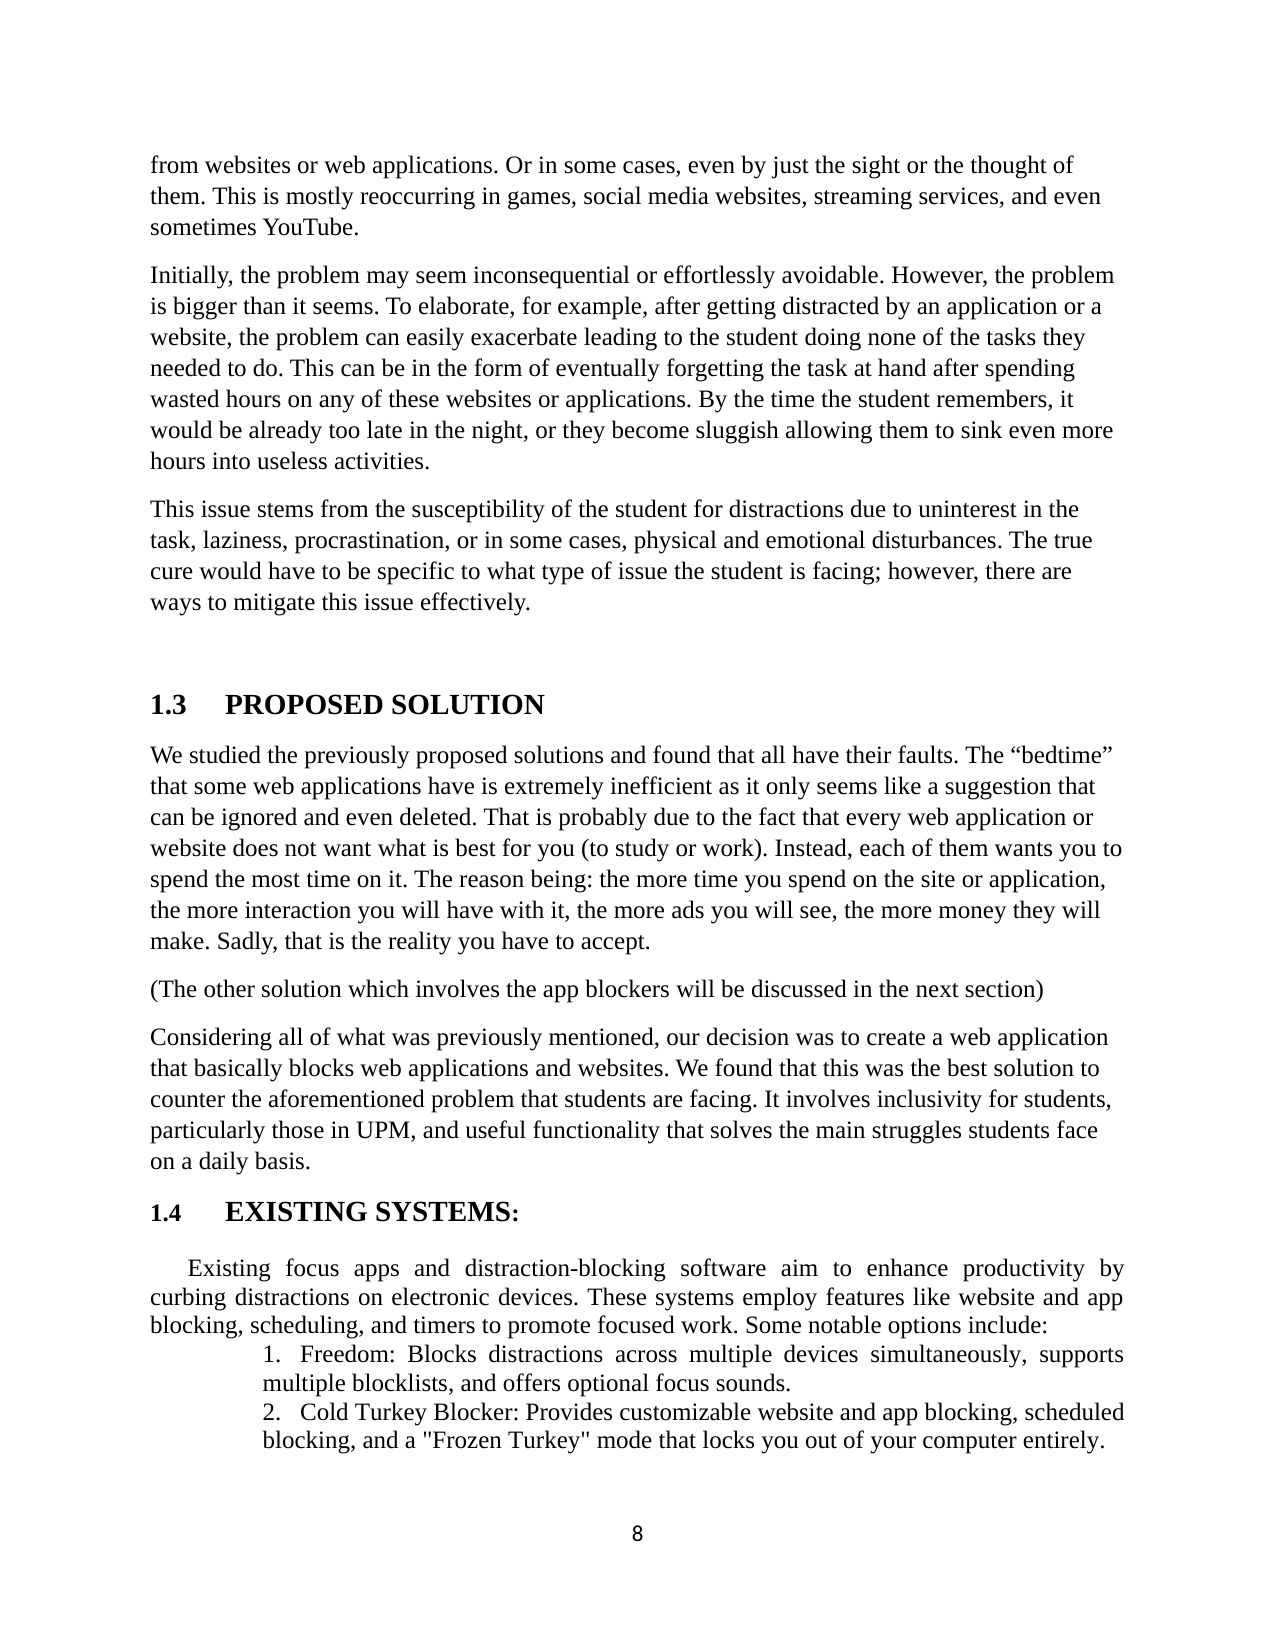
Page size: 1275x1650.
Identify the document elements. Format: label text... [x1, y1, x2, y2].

list Freedom: Blocks distractions across multiple devices simultaneously, supports multiple blocklists, and offers optional focus sounds. [262, 1339, 1125, 1397]
text Considering all of what was previously mentioned, our decision was to create a web application that basically blocks web applications and websites. We found that this was the best solution to counter the aforementioned problem that students are facing. It involves inclusivity for students, particularly those in UPM, and useful functionality that solves the main struggles students face on a daily basis. [150, 1022, 1125, 1175]
text (The other solution which involves the app blockers will be discussed in the next section) [150, 974, 1125, 1003]
text We studied the previously proposed solutions and found that all have their faults. The “bedtime” that some web applications have is extremely inefficient as it only seems like a suggestion that can be ignored and even deleted. That is probably due to the fact that every web application or website does not want what is best for you (to study or work). Instead, each of them wants you to spend the most time on it. The reason being: the more time you spend on the site or application, the more interaction you will have with it, the more ads you will see, the more money they will make. Sadly, that is the reality you have to accept. [150, 740, 1125, 955]
list Cold Turkey Blocker: Provides customizable website and app blocking, scheduled blocking, and a "Frozen Turkey" mode that locks you out of your computer entirely. [262, 1397, 1125, 1454]
list PROPOSED SOLUTION [150, 687, 1125, 721]
text This issue stems from the susceptibility of the student for distractions due to uninterest in the task, laziness, procrastination, or in some cases, physical and emotional disturbances. The true cure would have to be specific to what type of issue the student is facing; however, there are ways to mitigate this issue effectively. [150, 494, 1125, 616]
text Existing focus apps and distraction-blocking software aim to enhance productivity by curbing distractions on electronic devices. These systems employ features like website and app blocking, scheduling, and timers to promote focused work. Some notable options include: [150, 1253, 1125, 1339]
text Initially, the problem may seem inconsequential or effortlessly avoidable. However, the problem is bigger than it seems. To elaborate, for example, after getting distracted by an application or a website, the problem can easily exacerbate leading to the student doing none of the tasks they needed to do. This can be in the form of eventually forgetting the task at hand after spending wasted hours on any of these websites or applications. By the time the student remembers, it would be already too late in the night, or they become sluggish allowing them to sink even more hours into useless activities. [150, 260, 1125, 475]
text from websites or web applications. Or in some cases, even by just the sight or the thought of them. This is mostly reoccurring in games, social media websites, streaming services, and even sometimes YouTube. [150, 150, 1125, 241]
list EXISTING SYSTEMS: [150, 1194, 1125, 1227]
